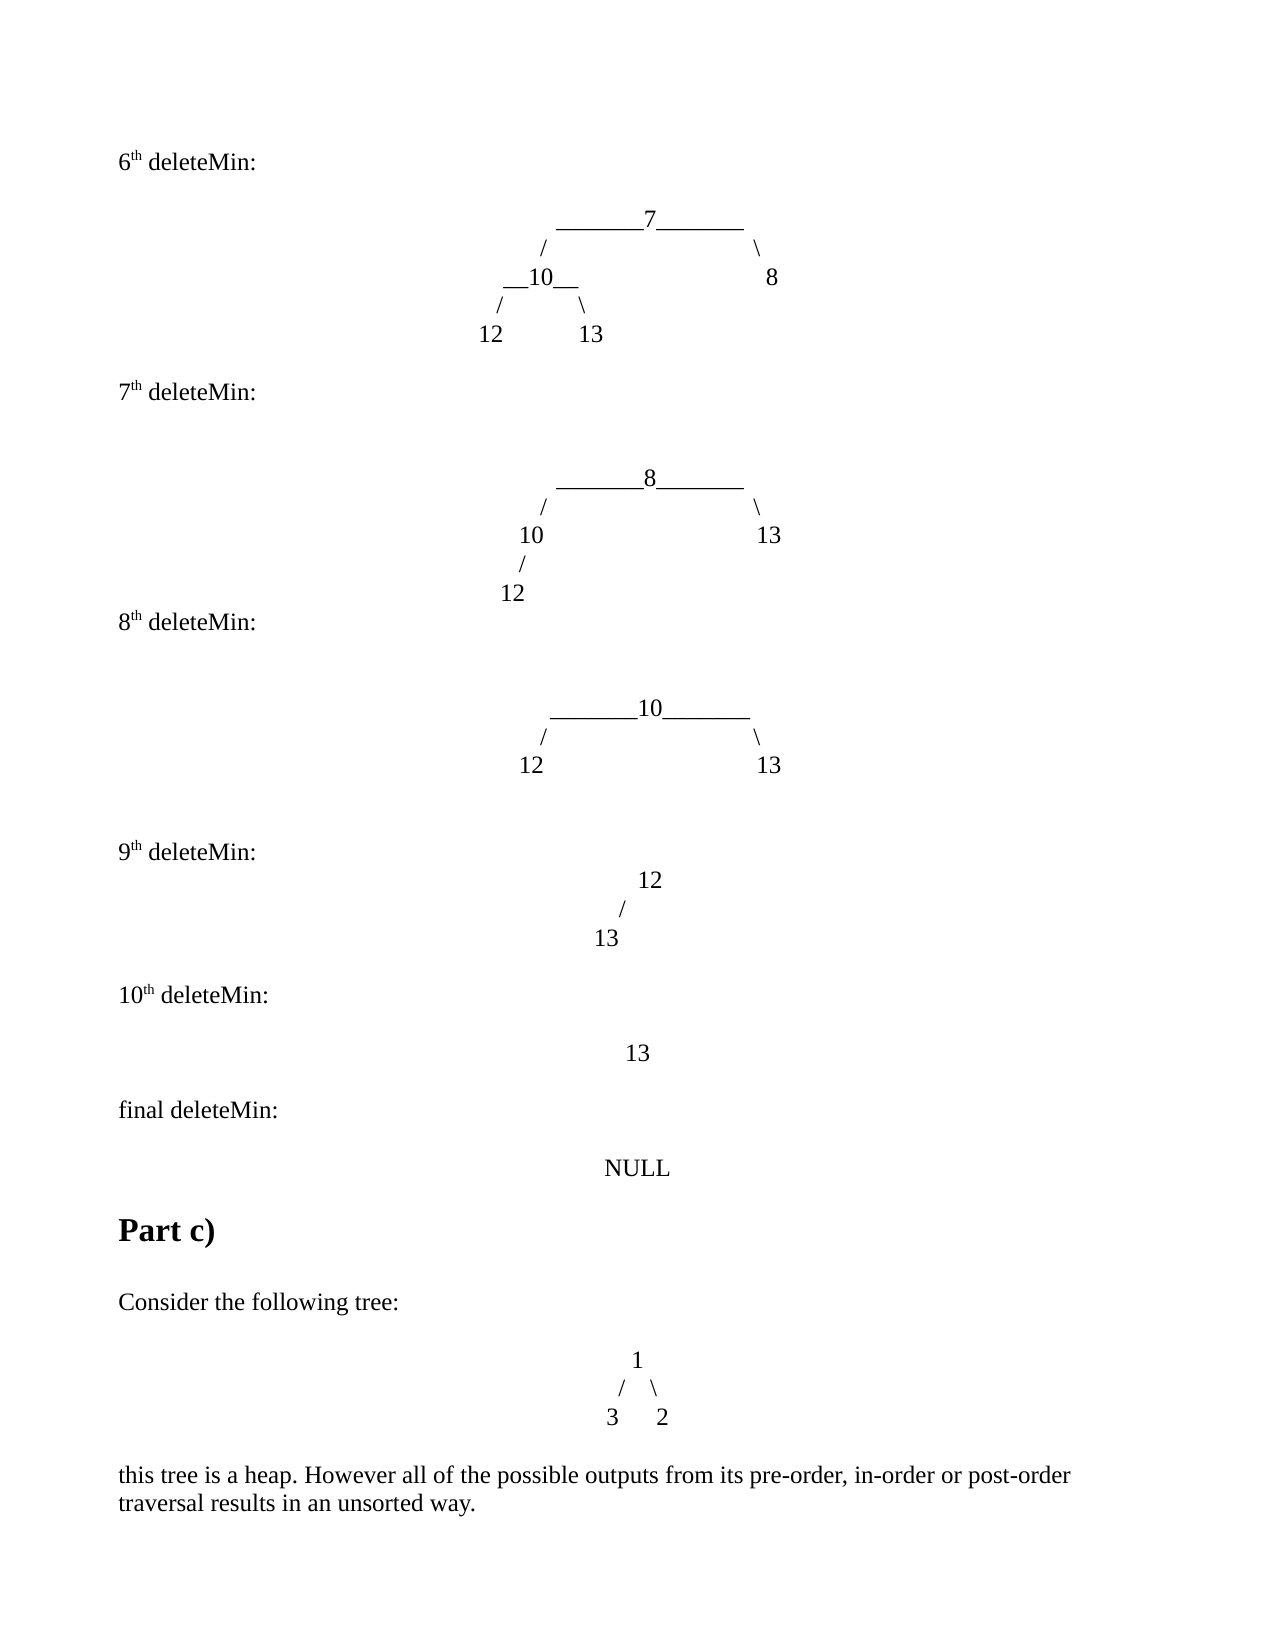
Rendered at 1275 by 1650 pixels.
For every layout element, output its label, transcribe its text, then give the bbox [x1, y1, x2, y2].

text 10th deleteMin: [118, 981, 1157, 1009]
text / [118, 894, 1157, 923]
text 3 2 [118, 1402, 1157, 1431]
text 12 13 [118, 319, 1157, 348]
text 1 [118, 1345, 1157, 1373]
text 13 [118, 1038, 1157, 1067]
text 10 13 [118, 521, 1157, 549]
text 7th deleteMin: [118, 377, 1157, 406]
text this tree is a heap. However all of the possible outputs from its pre-order, in-order or post-order traversal results in an unsorted way. [118, 1460, 1157, 1517]
text / \ [118, 1373, 1157, 1402]
text / \ [118, 492, 1157, 521]
text final deleteMin: [118, 1096, 1157, 1124]
text _______8_______ [118, 463, 1157, 492]
text Consider the following tree: [118, 1287, 1157, 1316]
text 12 [118, 866, 1157, 894]
text __10__ 8 [118, 262, 1157, 291]
text / \ [118, 291, 1157, 319]
text 8th deleteMin: [118, 607, 1157, 636]
text _______10_______ [118, 693, 1157, 722]
text 12 13 [118, 751, 1157, 779]
text 13 [118, 923, 1157, 952]
text / \ [118, 722, 1157, 751]
text _______7_______ [118, 204, 1157, 233]
text NULL [118, 1153, 1157, 1182]
text / [118, 549, 1157, 578]
text Part c) [118, 1211, 1157, 1249]
text 9th deleteMin: [118, 837, 1157, 866]
text 12 [118, 578, 1157, 607]
text / \ [118, 233, 1157, 262]
text 6th deleteMin: [118, 147, 1157, 176]
